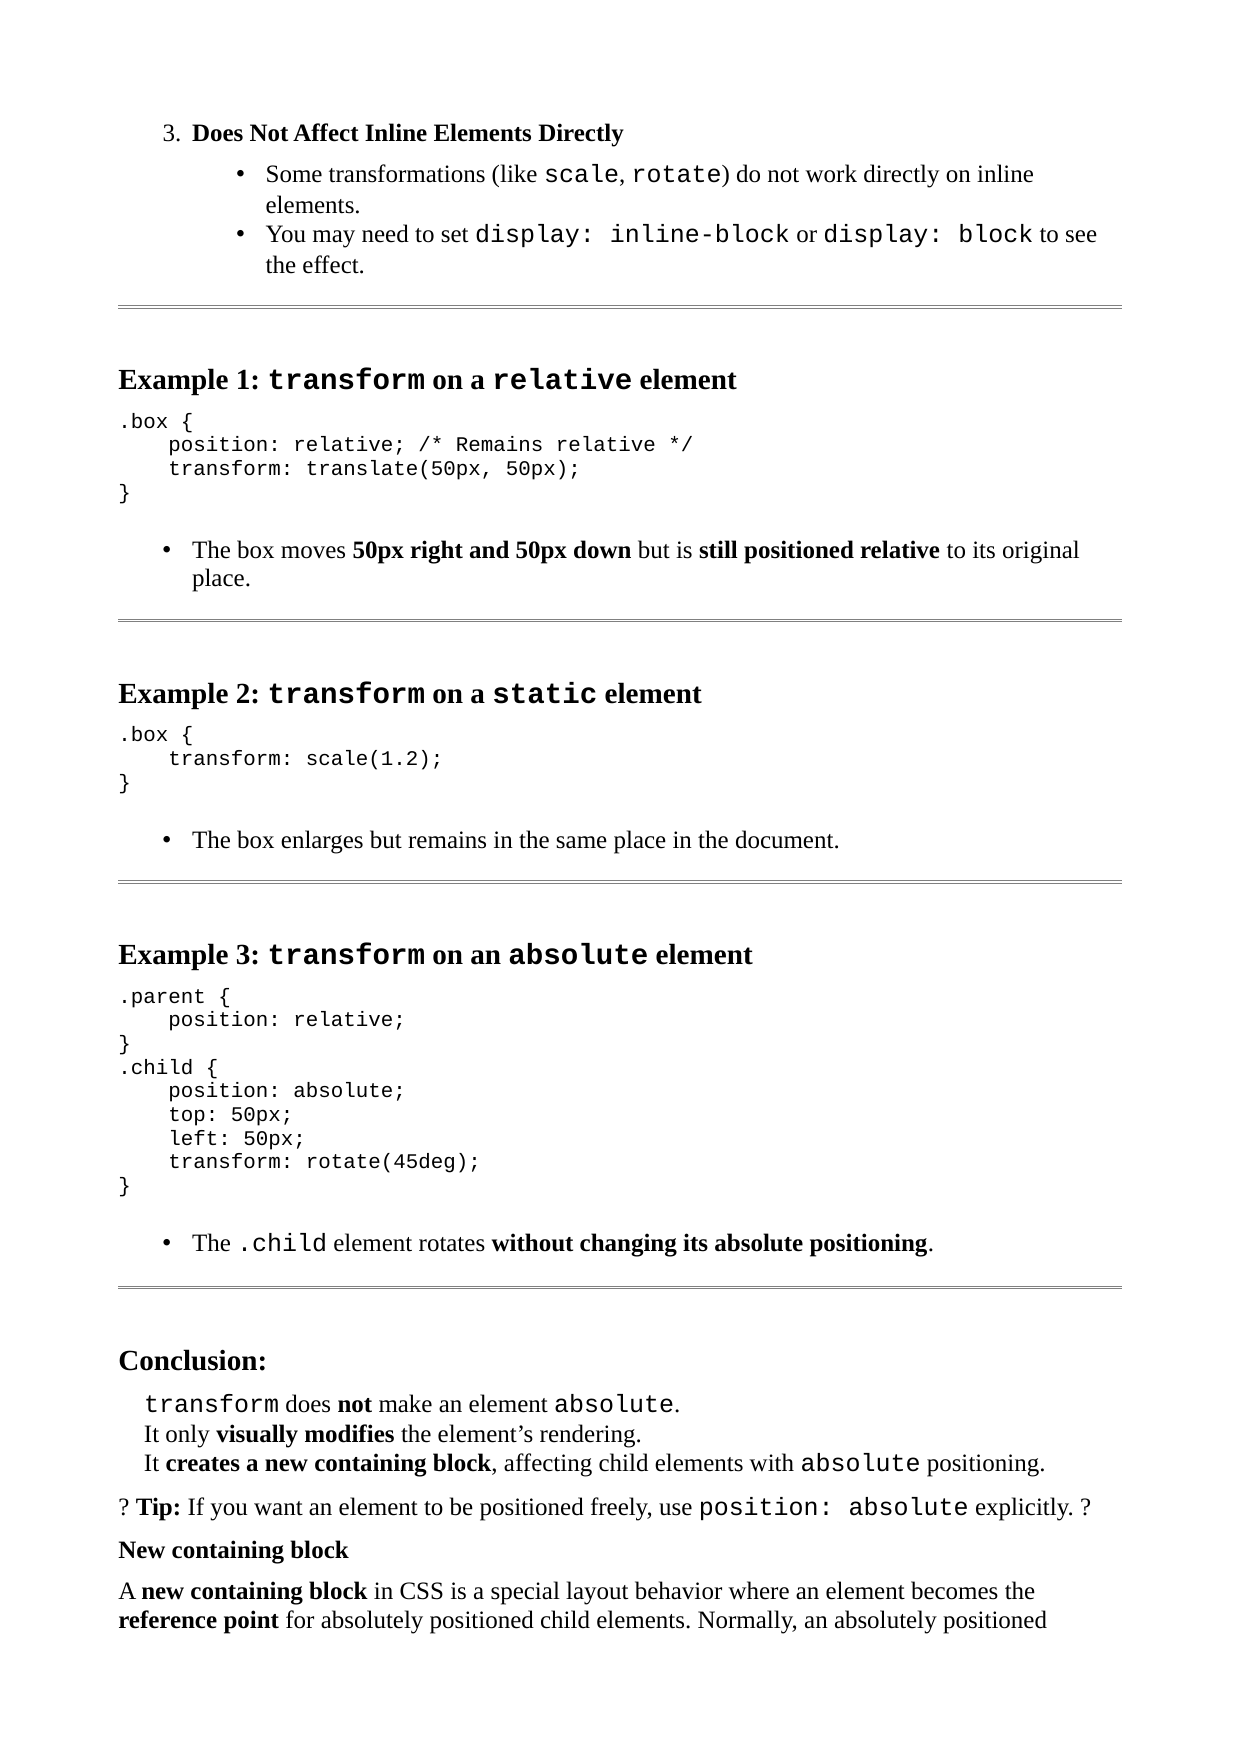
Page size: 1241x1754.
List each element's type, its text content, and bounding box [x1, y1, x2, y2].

text position: relative; [118, 1009, 1122, 1033]
subtitle Example 2: transform on a static element [118, 676, 1122, 712]
text .box { [118, 411, 1122, 434]
text top: 50px; [118, 1104, 1122, 1128]
subtitle Conclusion: [118, 1343, 1122, 1376]
text .child { [118, 1057, 1122, 1080]
text .box { [118, 724, 1122, 748]
text A new containing block in CSS is a special layout behavior where an element becomes the reference point for absolutely positioned child elements. Normally, an absolutely positioned [118, 1576, 1122, 1634]
list The .child element rotates without changing its absolute positioning. [162, 1228, 1122, 1259]
subtitle Example 1: transform on a relative element [118, 362, 1122, 398]
text transform: rotate(45deg); [118, 1151, 1122, 1175]
text } [118, 1175, 1122, 1199]
text } [118, 1033, 1122, 1057]
text position: relative; /* Remains relative */ [118, 434, 1122, 458]
text ✅ transform does not make an element absolute. ✅ It only visually modifies the element’s rendering. ✅ It creates a new containing block, affecting child elements with absolute positioning. [118, 1389, 1122, 1479]
list The box enlarges but remains in the same place in the document. [162, 825, 1122, 854]
list The box moves 50px right and 50px down but is still positioned relative to its original place. [162, 535, 1122, 592]
text position: absolute; [118, 1080, 1122, 1104]
text transform: scale(1.2); [118, 748, 1122, 772]
text .parent { [118, 986, 1122, 1009]
subtitle Example 3: transform on an absolute element [118, 937, 1122, 973]
text New containing block [118, 1535, 1122, 1564]
list You may need to set display: inline-block or display: block to see the effect. [236, 219, 1122, 278]
text left: 50px; [118, 1128, 1122, 1151]
list Does Not Affect Inline Elements Directly [162, 118, 1122, 147]
text transform: translate(50px, 50px); [118, 458, 1122, 482]
list Some transformations (like scale, rotate) do not work directly on inline elements. [236, 159, 1122, 219]
text ? Tip: If you want an element to be positioned freely, use position: absolute explicitly. ? [118, 1492, 1122, 1522]
text } [118, 482, 1122, 505]
text } [118, 772, 1122, 795]
